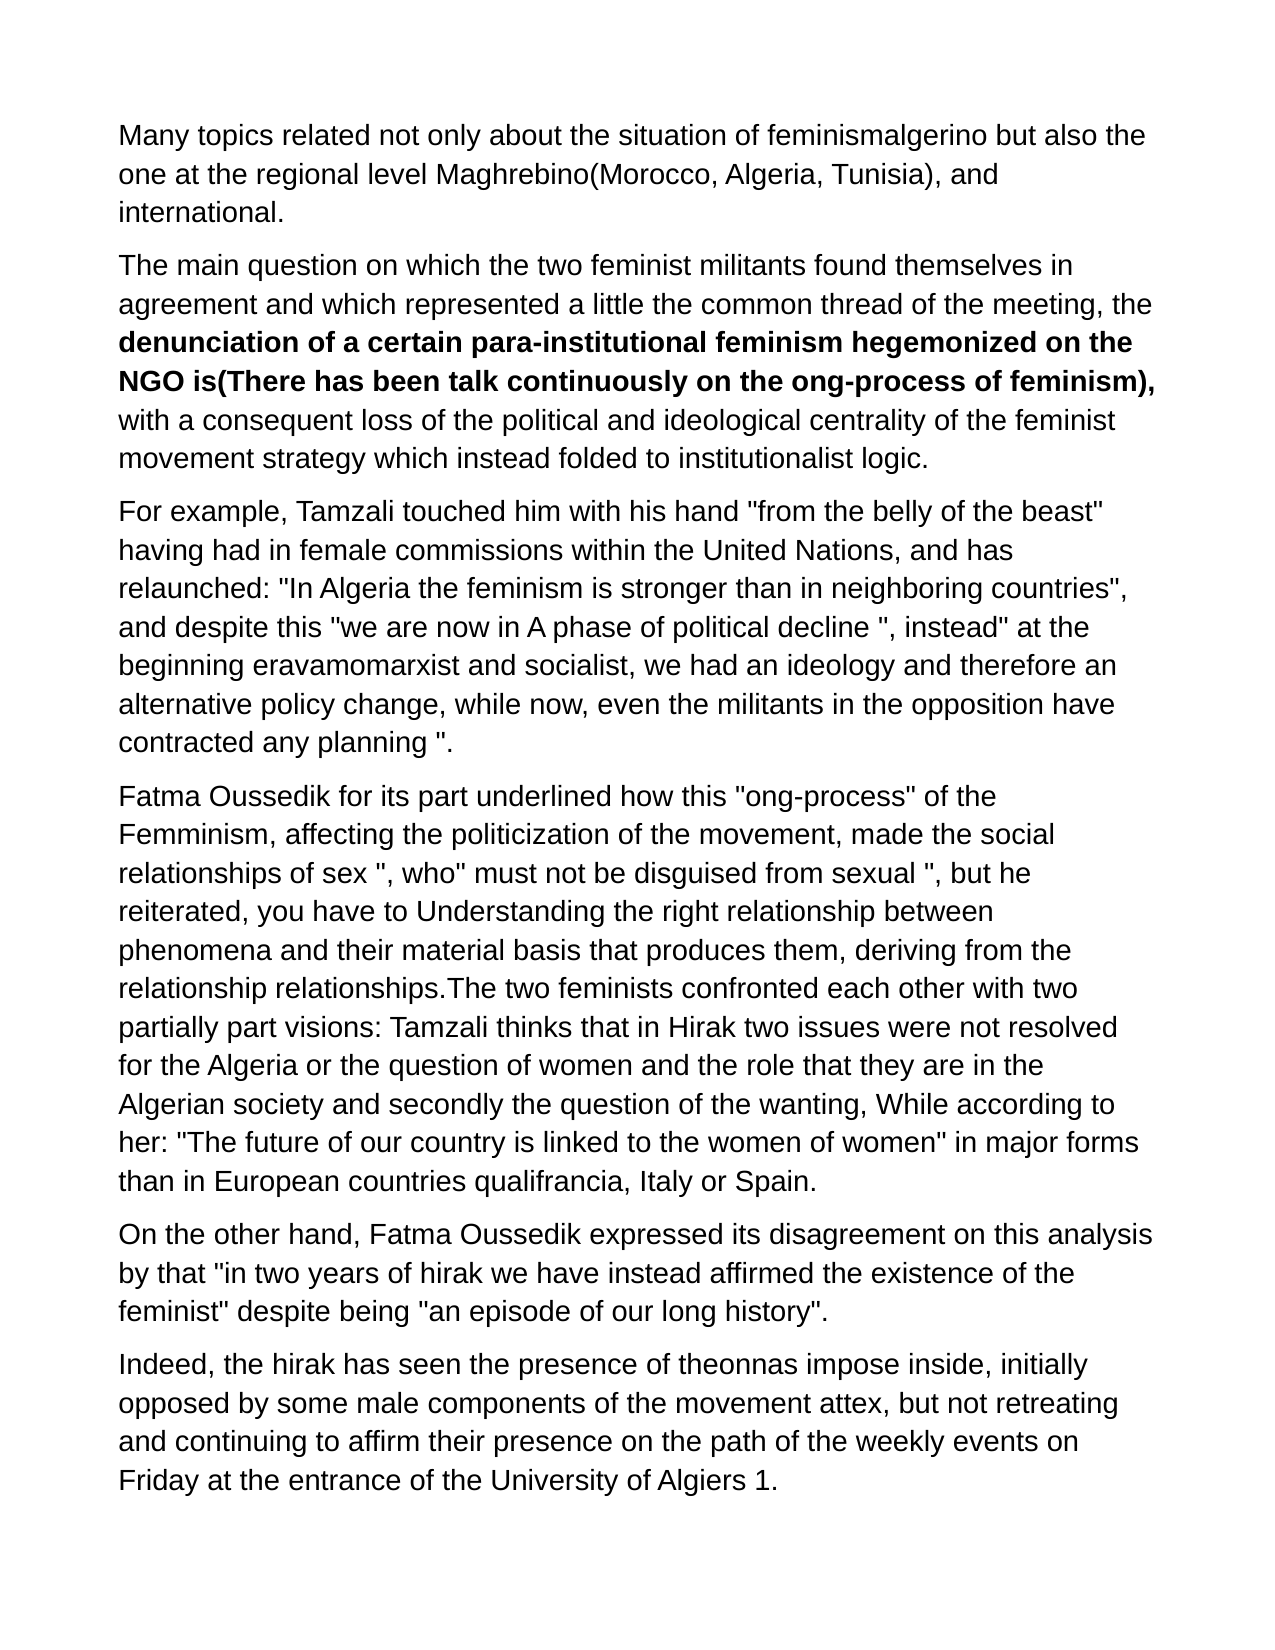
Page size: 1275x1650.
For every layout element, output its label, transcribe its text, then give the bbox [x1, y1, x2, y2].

text The main question on which the two feminist militants found themselves in agreement and which represented a little the common thread of the meeting, the denunciation of a certain para-institutional feminism hegemonized on the NGO is(There has been talk continuously on the ong-process of feminism), with a consequent loss of the political and ideological centrality of the feminist movement strategy which instead folded to institutionalist logic. [118, 248, 1157, 474]
text Many topics related not only about the situation of feminismalgerino but also the one at the regional level Maghrebino(Morocco, Algeria, Tunisia), and international. [118, 118, 1157, 229]
text For example, Tamzali touched him with his hand "from the belly of the beast" having had in female commissions within the United Nations, and has relaunched: "In Algeria the feminism is stronger than in neighboring countries", and despite this "we are now in A phase of political decline ", instead" at the beginning eravamomarxist and socialist, we had an ideology and therefore an alternative policy change, while now, even the militants in the opposition have contracted any planning ". [118, 494, 1157, 759]
text Fatma Oussedik for its part underlined how this "ong-process" of the Femminism, affecting the politicization of the movement, made the social relationships of sex ", who" must not be disguised from sexual ", but he reiterated, you have to Understanding the right relationship between phenomena and their material basis that produces them, deriving from the relationship relationships.The two feminists confronted each other with two partially part visions: Tamzali thinks that in Hirak two issues were not resolved for the Algeria or the question of women and the role that they are in the Algerian society and secondly the question of the wanting, While according to her: "The future of our country is linked to the women of women" in major forms than in European countries qualifrancia, Italy or Spain. [118, 778, 1157, 1197]
text On the other hand, Fatma Oussedik expressed its disagreement on this analysis by that "in two years of hirak we have instead affirmed the existence of the feminist" despite being "an episode of our long history". [118, 1217, 1157, 1328]
text Indeed, the hirak has seen the presence of theonnas impose inside, initially opposed by some male components of the movement attex, but not retreating and continuing to affirm their presence on the path of the weekly events on Friday at the entrance of the University of Algiers 1. [118, 1347, 1157, 1496]
